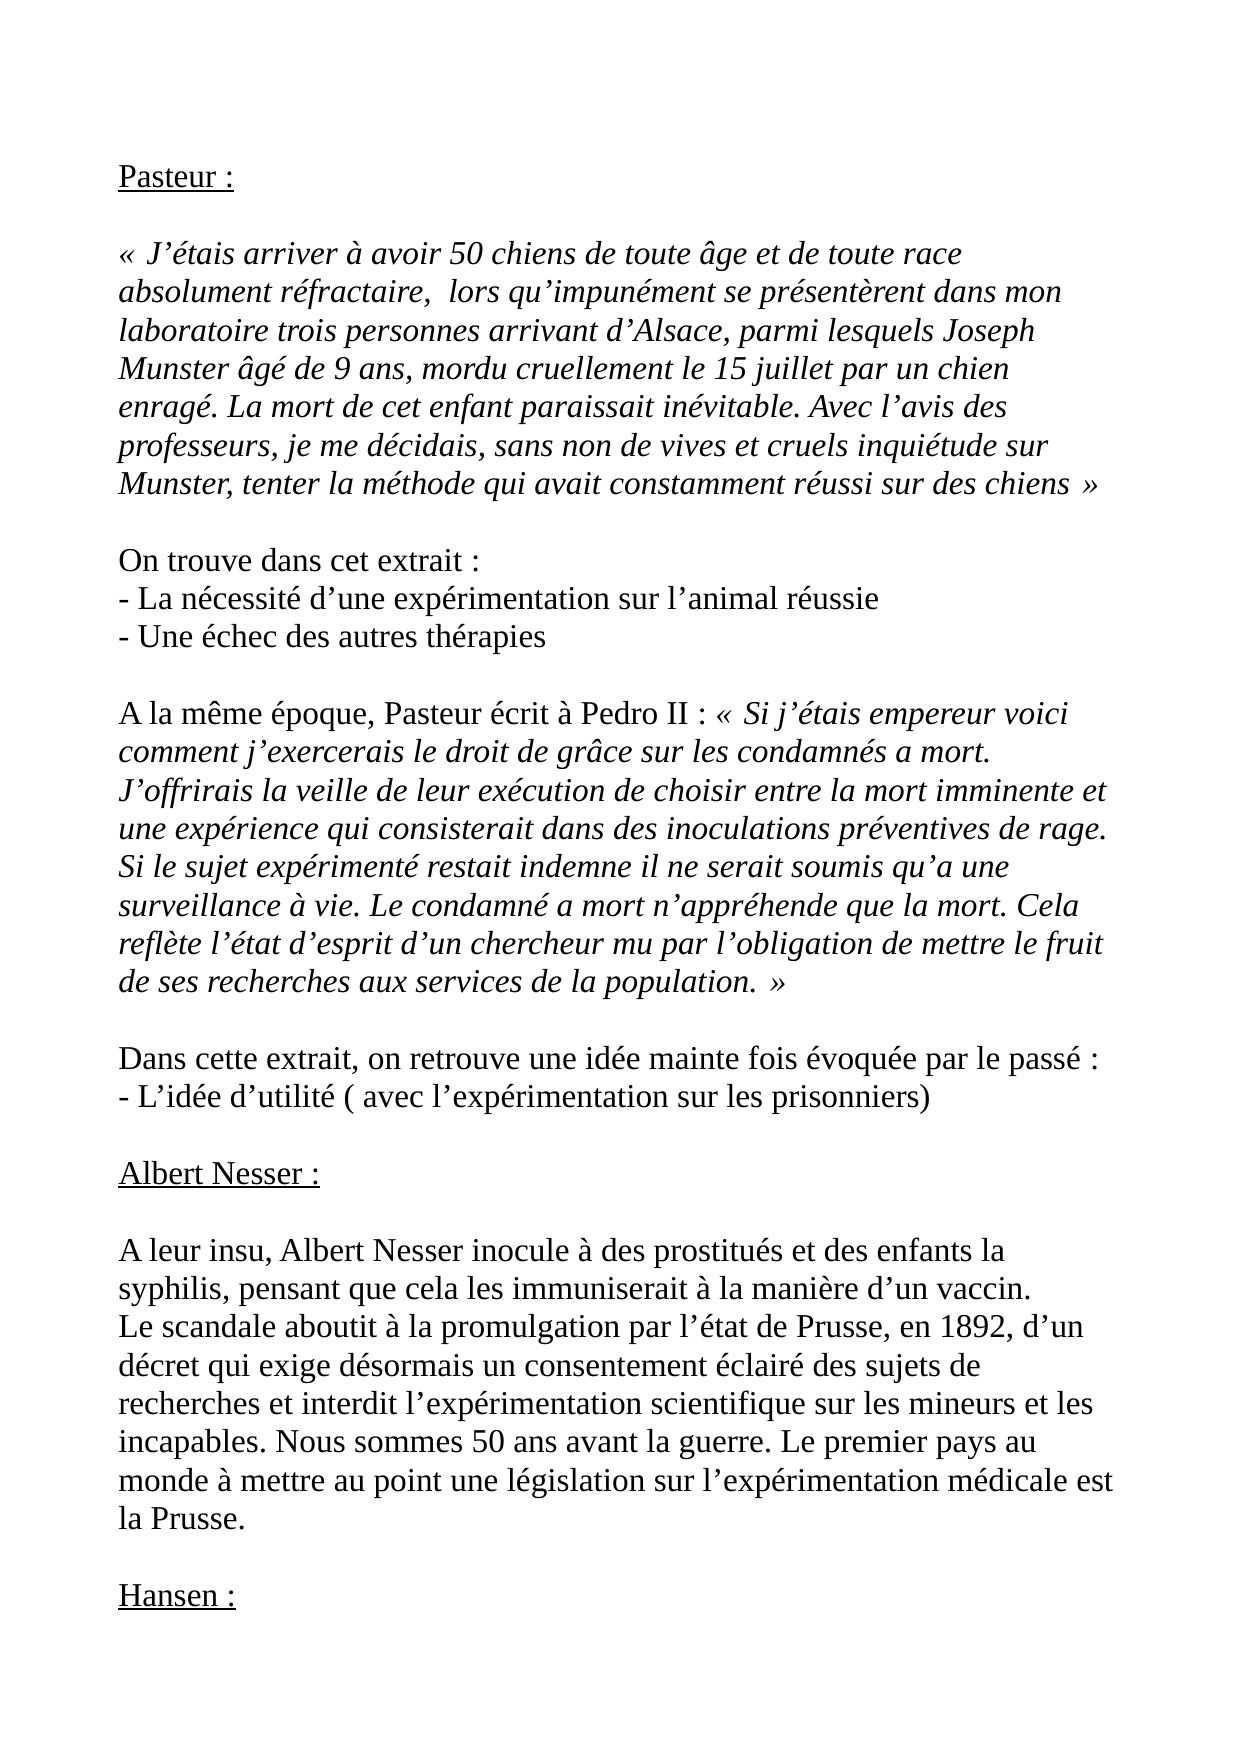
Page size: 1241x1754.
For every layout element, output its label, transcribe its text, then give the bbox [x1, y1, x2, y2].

text Hansen : [118, 1575, 1122, 1613]
text Le scandale aboutit à la promulgation par l’état de Prusse, en 1892, d’un décret qui exige désormais un consentement éclairé des sujets de recherches et interdit l’expérimentation scientifique sur les mineurs et les incapables. Nous sommes 50 ans avant la guerre. Le premier pays au monde à mettre au point une législation sur l’expérimentation médicale est la Prusse. [118, 1306, 1122, 1536]
text A la même époque, Pasteur écrit à Pedro II : « Si j’étais empereur voici comment j’exercerais le droit de grâce sur les condamnés a mort. J’offrirais la veille de leur exécution de choisir entre la mort imminente et une expérience qui consisterait dans des inoculations préventives de rage. Si le sujet expérimenté restait indemne il ne serait soumis qu’a une surveillance à vie. Le condamné a mort n’appréhende que la mort. Cela reflète l’état d’esprit d’un chercheur mu par l’obligation de mettre le fruit de ses recherches aux services de la population. » [118, 693, 1122, 1000]
text - La nécessité d’une expérimentation sur l’animal réussie [118, 578, 1122, 616]
text Pasteur : [118, 156, 1122, 195]
text Albert Nesser : [118, 1153, 1122, 1191]
text A leur insu, Albert Nesser inocule à des prostitués et des enfants la syphilis, pensant que cela les immuniserait à la manière d’un vaccin. [118, 1230, 1122, 1306]
text On trouve dans cet extrait : [118, 540, 1122, 578]
text - L’idée d’utilité ( avec l’expérimentation sur les prisonniers) [118, 1076, 1122, 1115]
text - Une échec des autres thérapies [118, 616, 1122, 655]
text « J’étais arriver à avoir 50 chiens de toute âge et de toute race absolument réfractaire, lors qu’impunément se présentèrent dans mon laboratoire trois personnes arrivant d’Alsace, parmi lesquels Joseph Munster âgé de 9 ans, mordu cruellement le 15 juillet par un chien enragé. La mort de cet enfant paraissait inévitable. Avec l’avis des professeurs, je me décidais, sans non de vives et cruels inquiétude sur Munster, tenter la méthode qui avait constamment réussi sur des chiens » [118, 233, 1122, 501]
text Dans cette extrait, on retrouve une idée mainte fois évoquée par le passé : [118, 1038, 1122, 1076]
